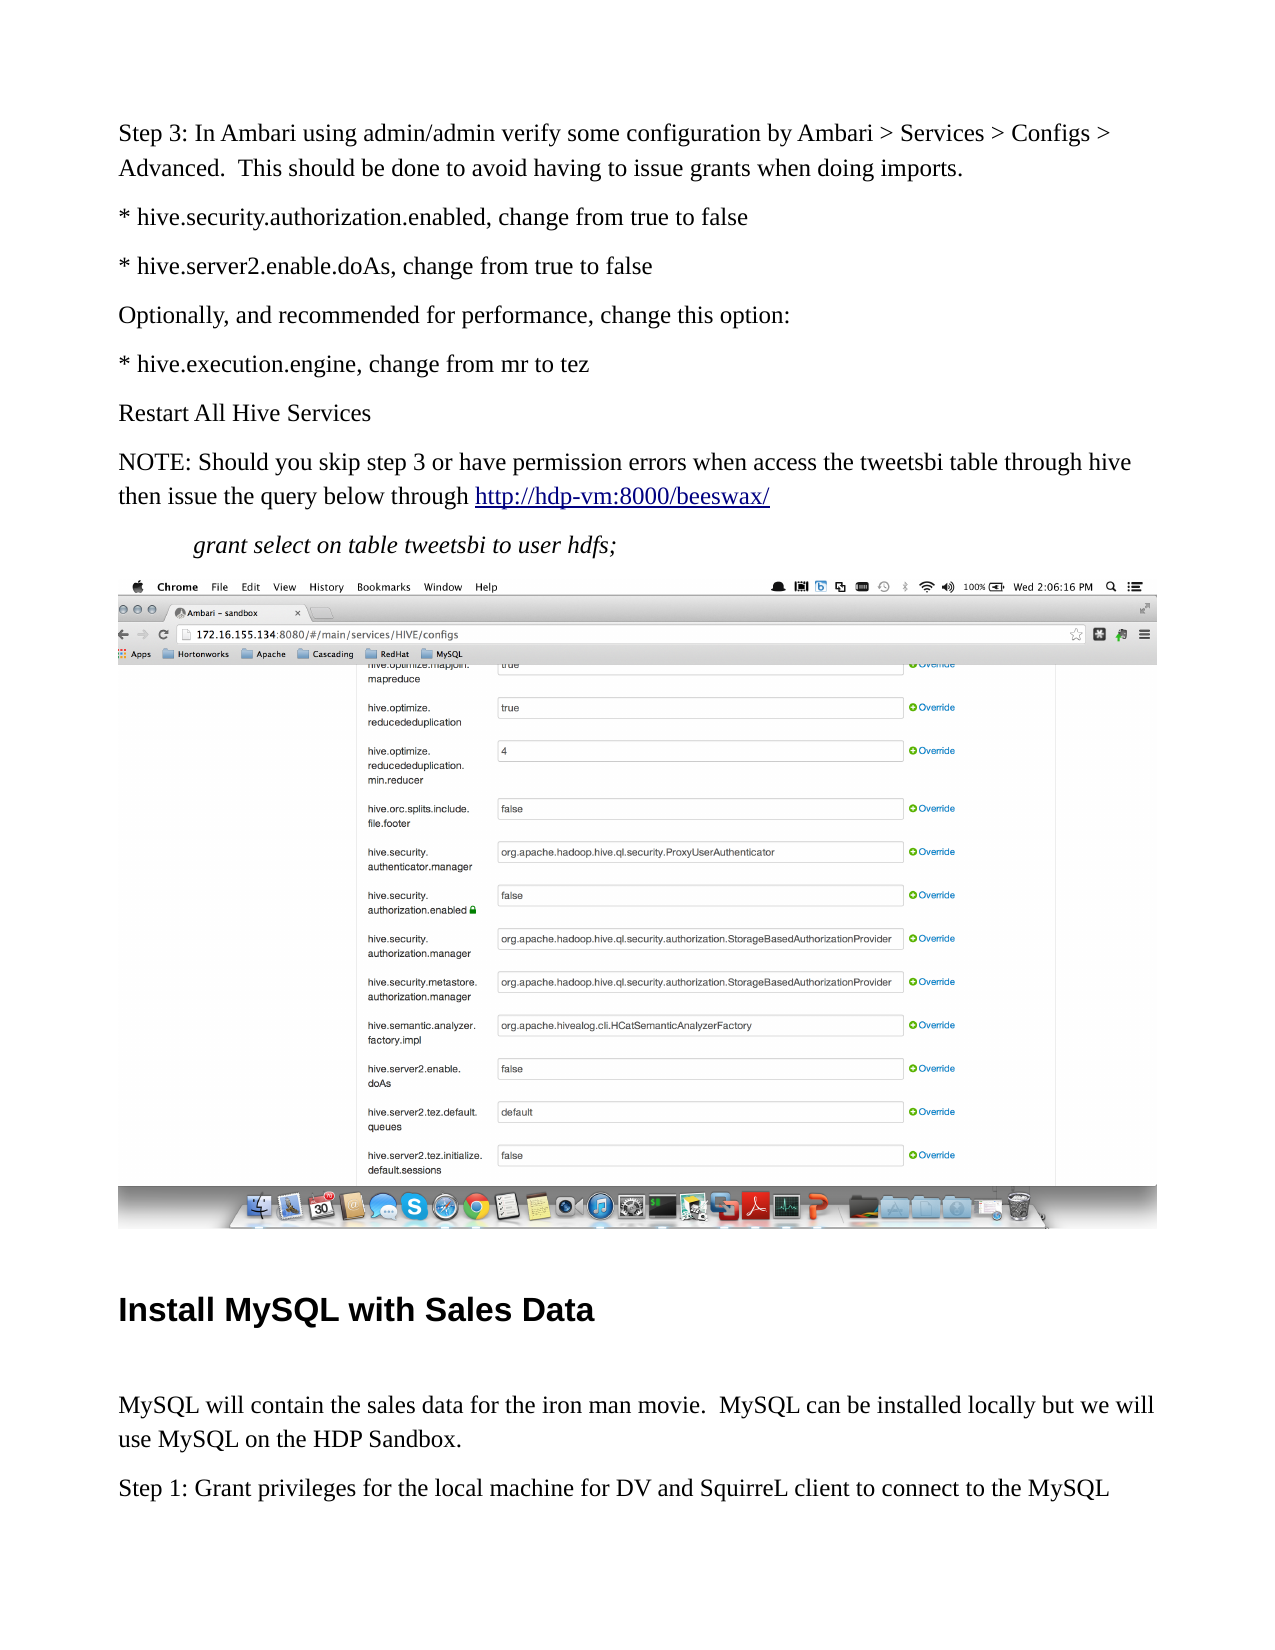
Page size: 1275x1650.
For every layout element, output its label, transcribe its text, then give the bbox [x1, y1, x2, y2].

text MySQL will contain the sales data for the iron man movie. MySQL can be installed locally but we will use MySQL on the HDP Sandbox. [118, 1390, 1157, 1453]
text Step 3: In Ambari using admin/admin verify some configuration by Ambari > Services > Configs > Advanced. This should be done to avoid having to issue grants when doing imports. [118, 118, 1157, 181]
text NOTE: Should you skip step 3 or have permission errors when access the tweetsbi table through hive then issue the query below through http://hdp-vm:8000/beeswax/ [118, 447, 1157, 510]
text * hive.security.authorization.enabled, change from true to false [118, 202, 1157, 230]
text Restart All Hive Services [118, 398, 1157, 427]
subtitle Install MySQL with Sales Data [118, 1290, 1157, 1328]
text Optionally, and recommended for performance, change this option: [118, 300, 1157, 328]
text * hive.execution.engine, change from mr to tez [118, 349, 1157, 378]
picture [118, 579, 1157, 1229]
text * hive.server2.enable.doAs, change from true to false [118, 251, 1157, 279]
text grant select on table tweetsbi to user hdfs; [118, 531, 1157, 559]
text Step 1: Grant privileges for the local machine for DV and SquirreL client to connect to the MySQL [118, 1473, 1157, 1502]
